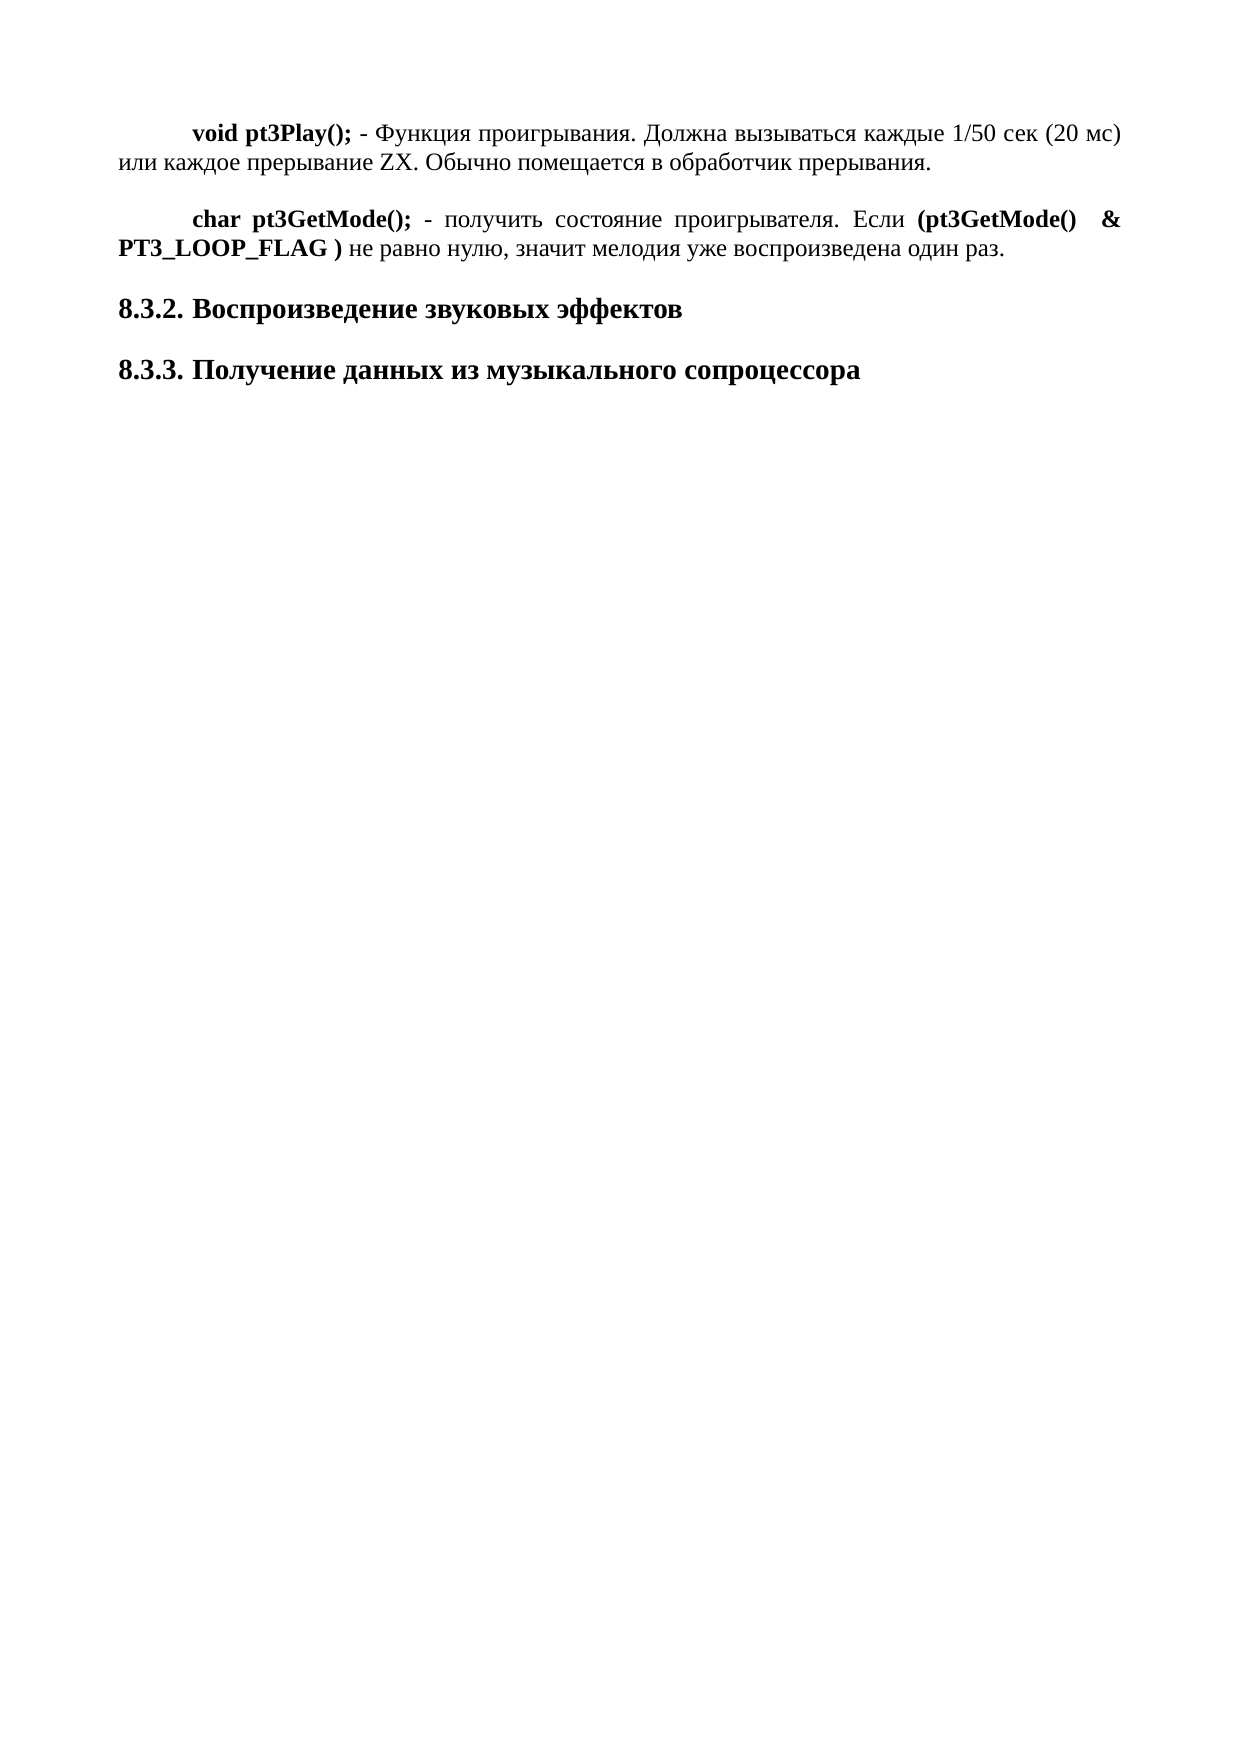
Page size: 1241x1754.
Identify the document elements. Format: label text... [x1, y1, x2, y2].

text void pt3Play(); - Функция проигрывания. Должна вызываться каждые 1/50 сек (20 мс) или каждое прерывание ZX. Обычно помещается в обработчик прерывания. [118, 118, 1122, 176]
text char pt3GetMode(); - получить состояние проигрывателя. Если (pt3GetMode() & PT3_LOOP_FLAG ) не равно нулю, значит мелодия уже воспроизведена один раз. [118, 204, 1122, 262]
subtitle Воспроизведение звуковых эффектов [118, 291, 1122, 325]
subtitle Получение данных из музыкального сопроцессора [118, 352, 1122, 385]
